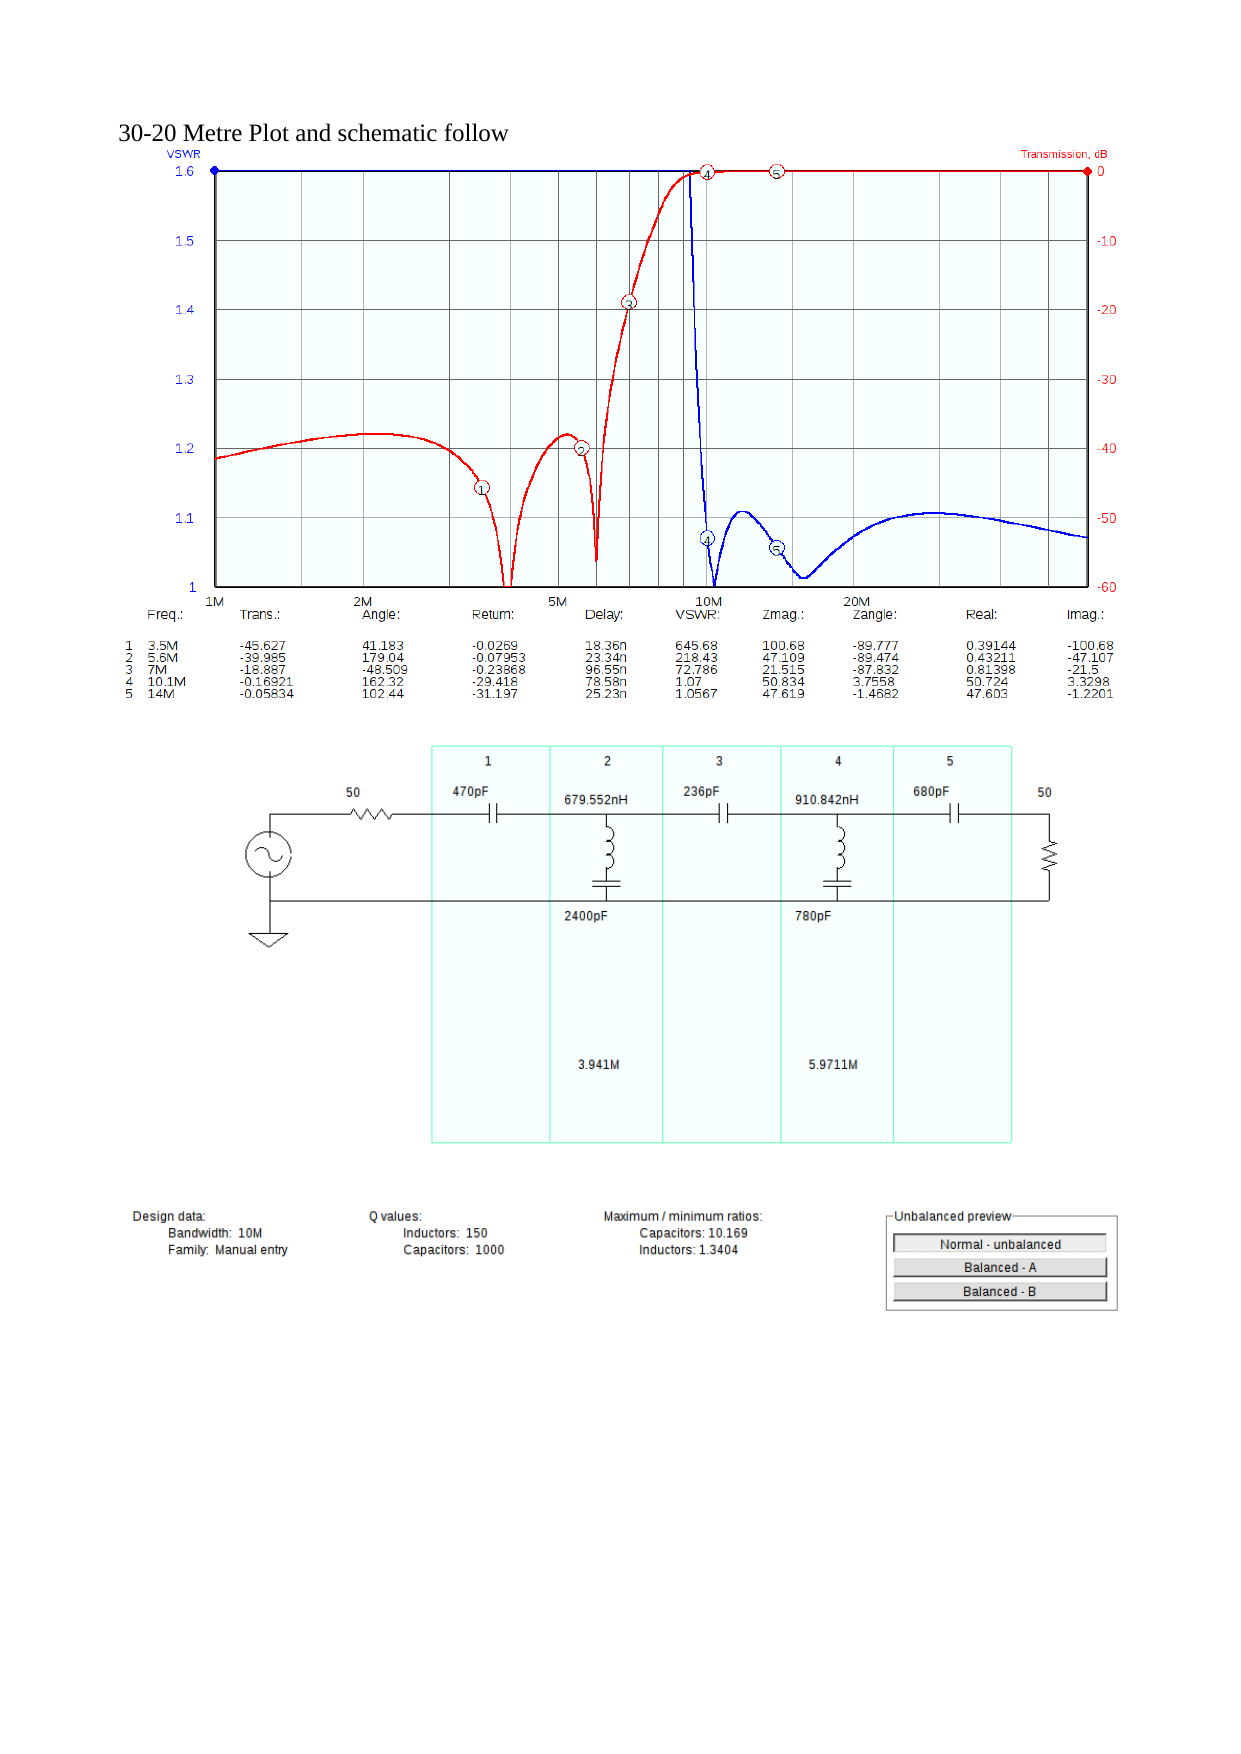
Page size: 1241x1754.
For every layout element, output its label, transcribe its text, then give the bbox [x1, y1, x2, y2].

text 30-20 Metre Plot and schematic follow [118, 118, 1122, 146]
picture [118, 146, 1123, 704]
picture [118, 732, 1123, 1316]
